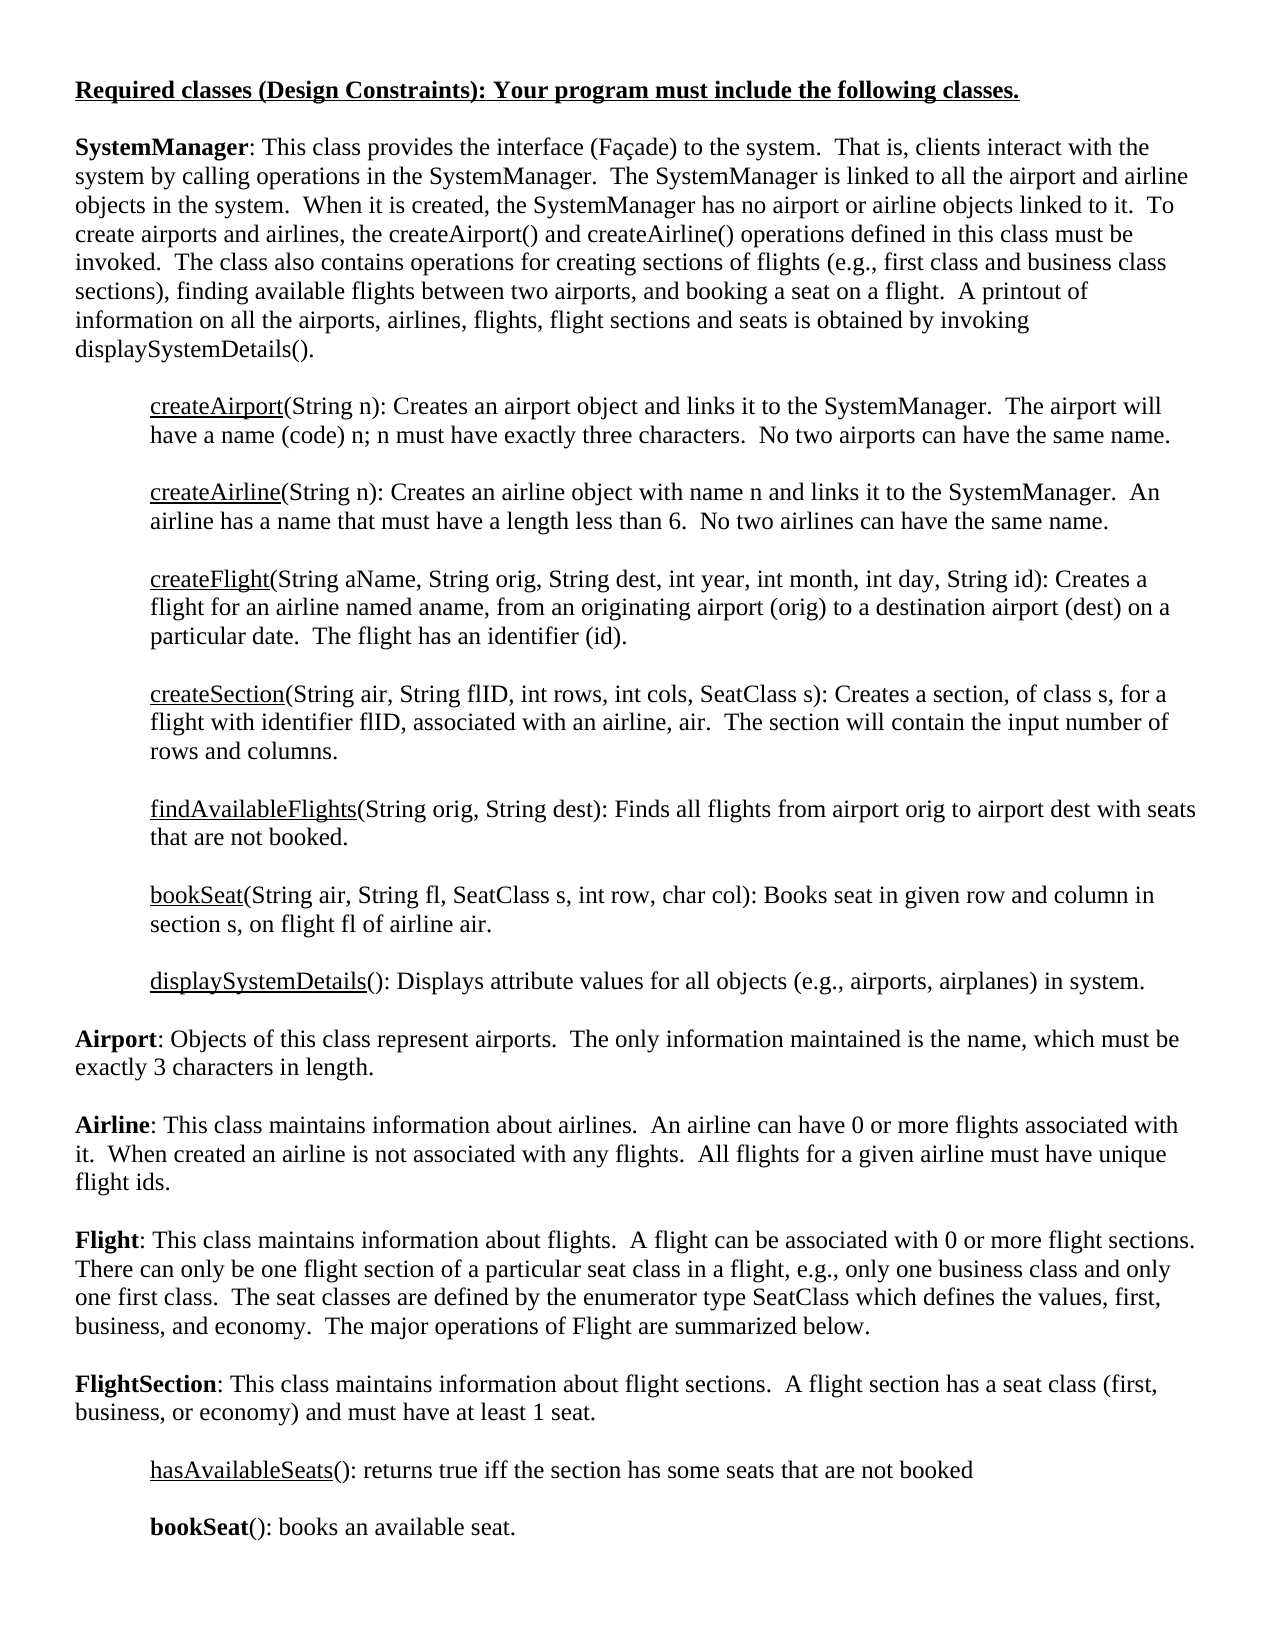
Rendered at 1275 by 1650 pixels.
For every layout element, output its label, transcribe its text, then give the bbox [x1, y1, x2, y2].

text Required classes (Design Constraints): Your program must include the following classes. [75, 75, 1200, 104]
text displaySystemDetails(): Displays attribute values for all objects (e.g., airports, airplanes) in system. [150, 966, 1200, 995]
text createFlight(String aName, String orig, String dest, int year, int month, int day, String id): Creates a flight for an airline named aname, from an originating airport (orig) to a destination airport (dest) on a particular date. The flight has an identifier (id). [150, 564, 1200, 650]
text hasAvailableSeats(): returns true iff the section has some seats that are not booked [150, 1455, 1200, 1484]
text Airport: Objects of this class represent airports. The only information maintained is the name, which must be exactly 3 characters in length. [75, 1024, 1200, 1081]
text createSection(String air, String flID, int rows, int cols, SeatClass s): Creates a section, of class s, for a flight with identifier flID, associated with an airline, air. The section will contain the input number of rows and columns. [150, 679, 1200, 765]
text Airline: This class maintains information about airlines. An airline can have 0 or more flights associated with it. When created an airline is not associated with any flights. All flights for a given airline must have unique flight ids. [75, 1110, 1200, 1196]
text findAvailableFlights(String orig, String dest): Finds all flights from airport orig to airport dest with seats that are not booked. [150, 794, 1200, 851]
text bookSeat(String air, String fl, SeatClass s, int row, char col): Books seat in given row and column in section s, on flight fl of airline air. [150, 880, 1200, 937]
text Flight: This class maintains information about flights. A flight can be associated with 0 or more flight sections. There can only be one flight section of a particular seat class in a flight, e.g., only one business class and only one first class. The seat classes are defined by the enumerator type SeatClass which defines the values, first, business, and economy. The major operations of Flight are summarized below. [75, 1225, 1200, 1340]
text bookSeat(): books an available seat. [150, 1512, 1200, 1541]
text FlightSection: This class maintains information about flight sections. A flight section has a seat class (first, business, or economy) and must have at least 1 seat. [75, 1369, 1200, 1426]
text SystemManager: This class provides the interface (Façade) to the system. That is, clients interact with the system by calling operations in the SystemManager. The SystemManager is linked to all the airport and airline objects in the system. When it is created, the SystemManager has no airport or airline objects linked to it. To create airports and airlines, the createAirport() and createAirline() operations defined in this class must be invoked. The class also contains operations for creating sections of flights (e.g., first class and business class sections), finding available flights between two airports, and booking a seat on a flight. A printout of information on all the airports, airlines, flights, flight sections and seats is obtained by invoking displaySystemDetails(). [75, 132, 1200, 362]
text createAirport(String n): Creates an airport object and links it to the SystemManager. The airport will have a name (code) n; n must have exactly three characters. No two airports can have the same name. [150, 391, 1200, 449]
text createAirline(String n): Creates an airline object with name n and links it to the SystemManager. An airline has a name that must have a length less than 6. No two airlines can have the same name. [150, 477, 1200, 535]
